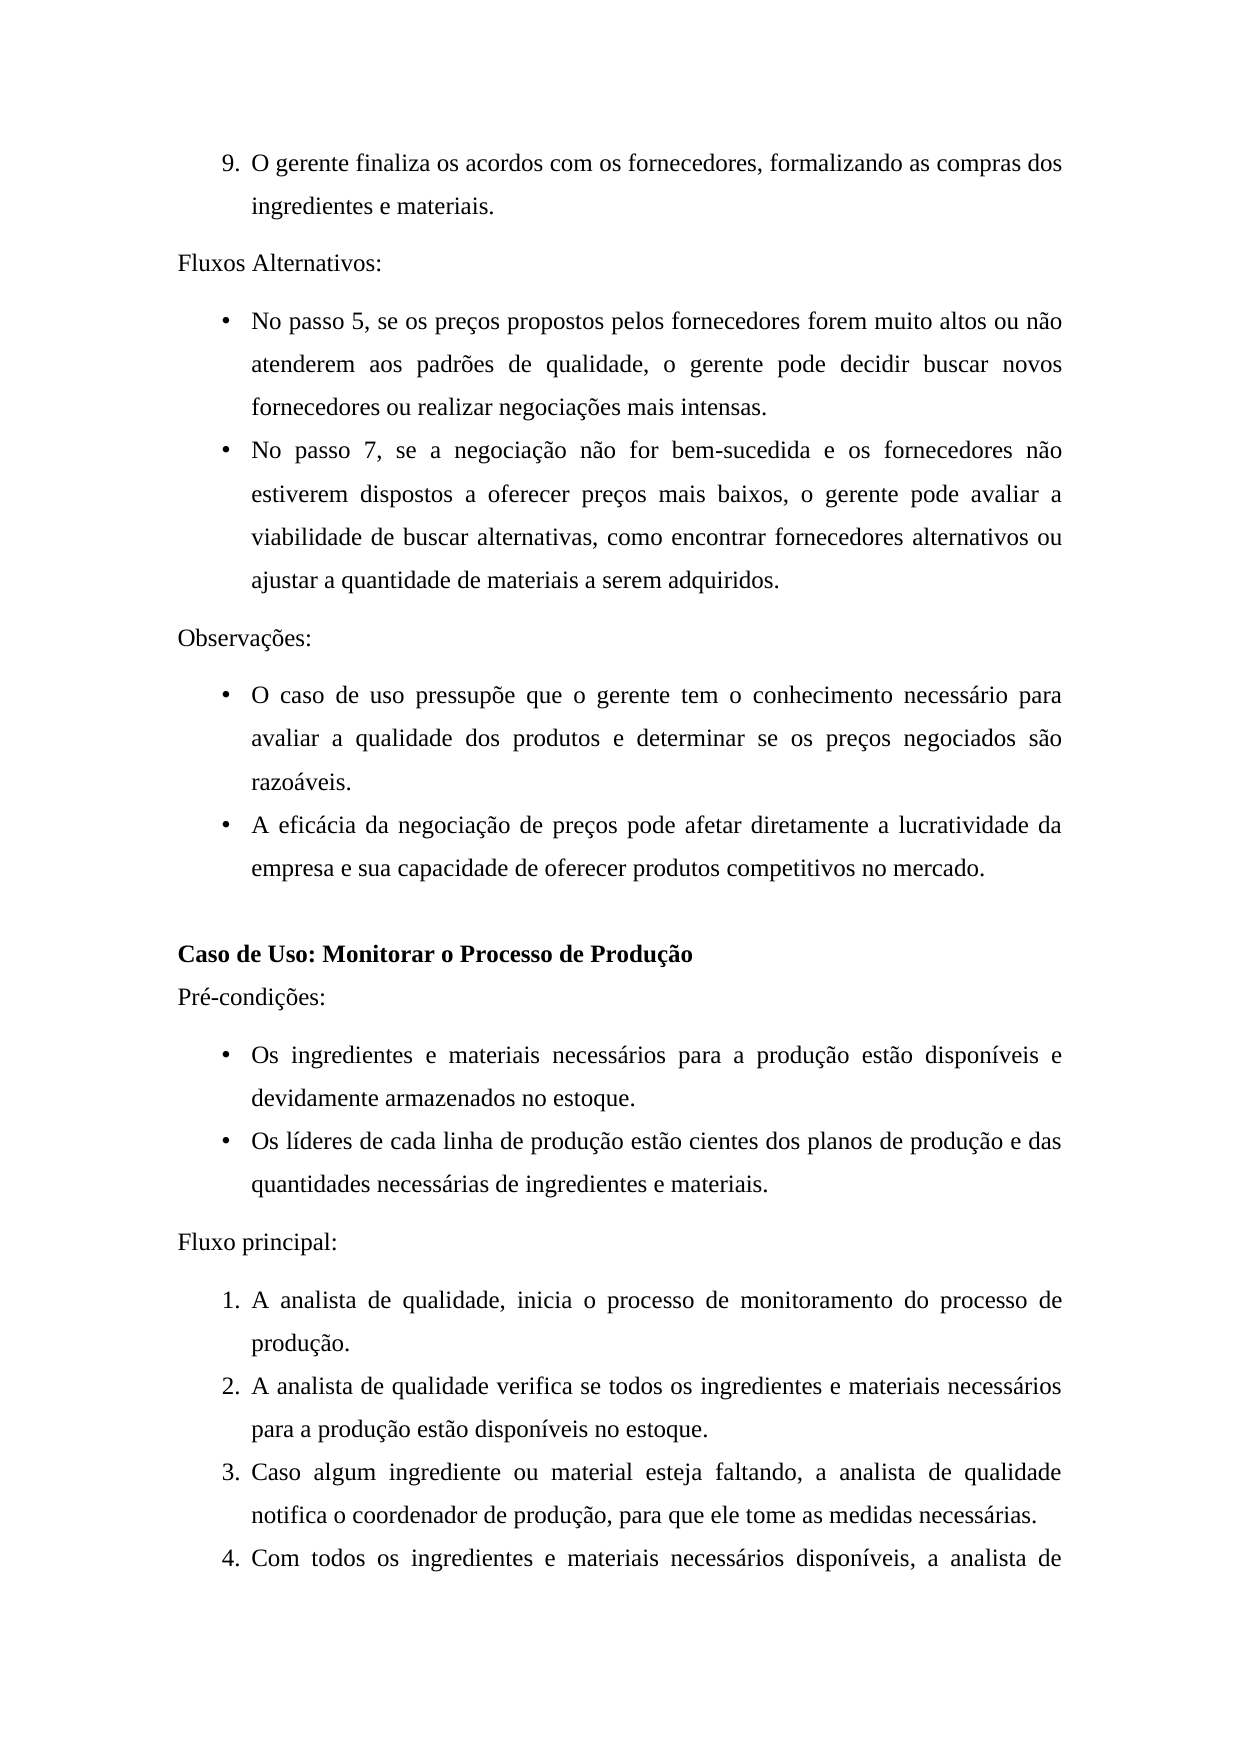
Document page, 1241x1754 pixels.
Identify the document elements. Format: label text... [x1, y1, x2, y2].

list Caso algum ingrediente ou material esteja faltando, a analista de qualidade notifica o coordenador de produção, para que ele tome as medidas necessárias. [222, 1457, 1063, 1529]
text Caso de Uso: Monitorar o Processo de Produção [177, 939, 1063, 968]
list Os ingredientes e materiais necessários para a produção estão disponíveis e devidamente armazenados no estoque. [222, 1040, 1063, 1112]
list A analista de qualidade, inicia o processo de monitoramento do processo de produção. [222, 1285, 1063, 1357]
list A eficácia da negociação de preços pode afetar diretamente a lucratividade da empresa e sua capacidade de oferecer produtos competitivos no mercado. [222, 810, 1063, 882]
list No passo 7, se a negociação não for bem-sucedida e os fornecedores não estiverem dispostos a oferecer preços mais baixos, o gerente pode avaliar a viabilidade de buscar alternativas, como encontrar fornecedores alternativos ou ajustar a quantidade de materiais a serem adquiridos. [222, 436, 1063, 594]
list O gerente finaliza os acordos com os fornecedores, formalizando as compras dos ingredientes e materiais. [222, 148, 1063, 219]
list Os líderes de cada linha de produção estão cientes dos planos de produção e das quantidades necessárias de ingredientes e materiais. [222, 1126, 1063, 1198]
list A analista de qualidade verifica se todos os ingredientes e materiais necessários para a produção estão disponíveis no estoque. [222, 1371, 1063, 1443]
text Fluxo principal: [177, 1227, 1063, 1256]
text Pré-condições: [177, 982, 1063, 1011]
text Observações: [177, 623, 1063, 651]
list Com todos os ingredientes e materiais necessários disponíveis, a analista de [222, 1543, 1063, 1572]
list O caso de uso pressupõe que o gerente tem o conhecimento necessário para avaliar a qualidade dos produtos e determinar se os preços negociados são razoáveis. [222, 680, 1063, 795]
list No passo 5, se os preços propostos pelos fornecedores forem muito altos ou não atenderem aos padrões de qualidade, o gerente pode decidir buscar novos fornecedores ou realizar negociações mais intensas. [222, 306, 1063, 421]
text Fluxos Alternativos: [177, 248, 1063, 277]
